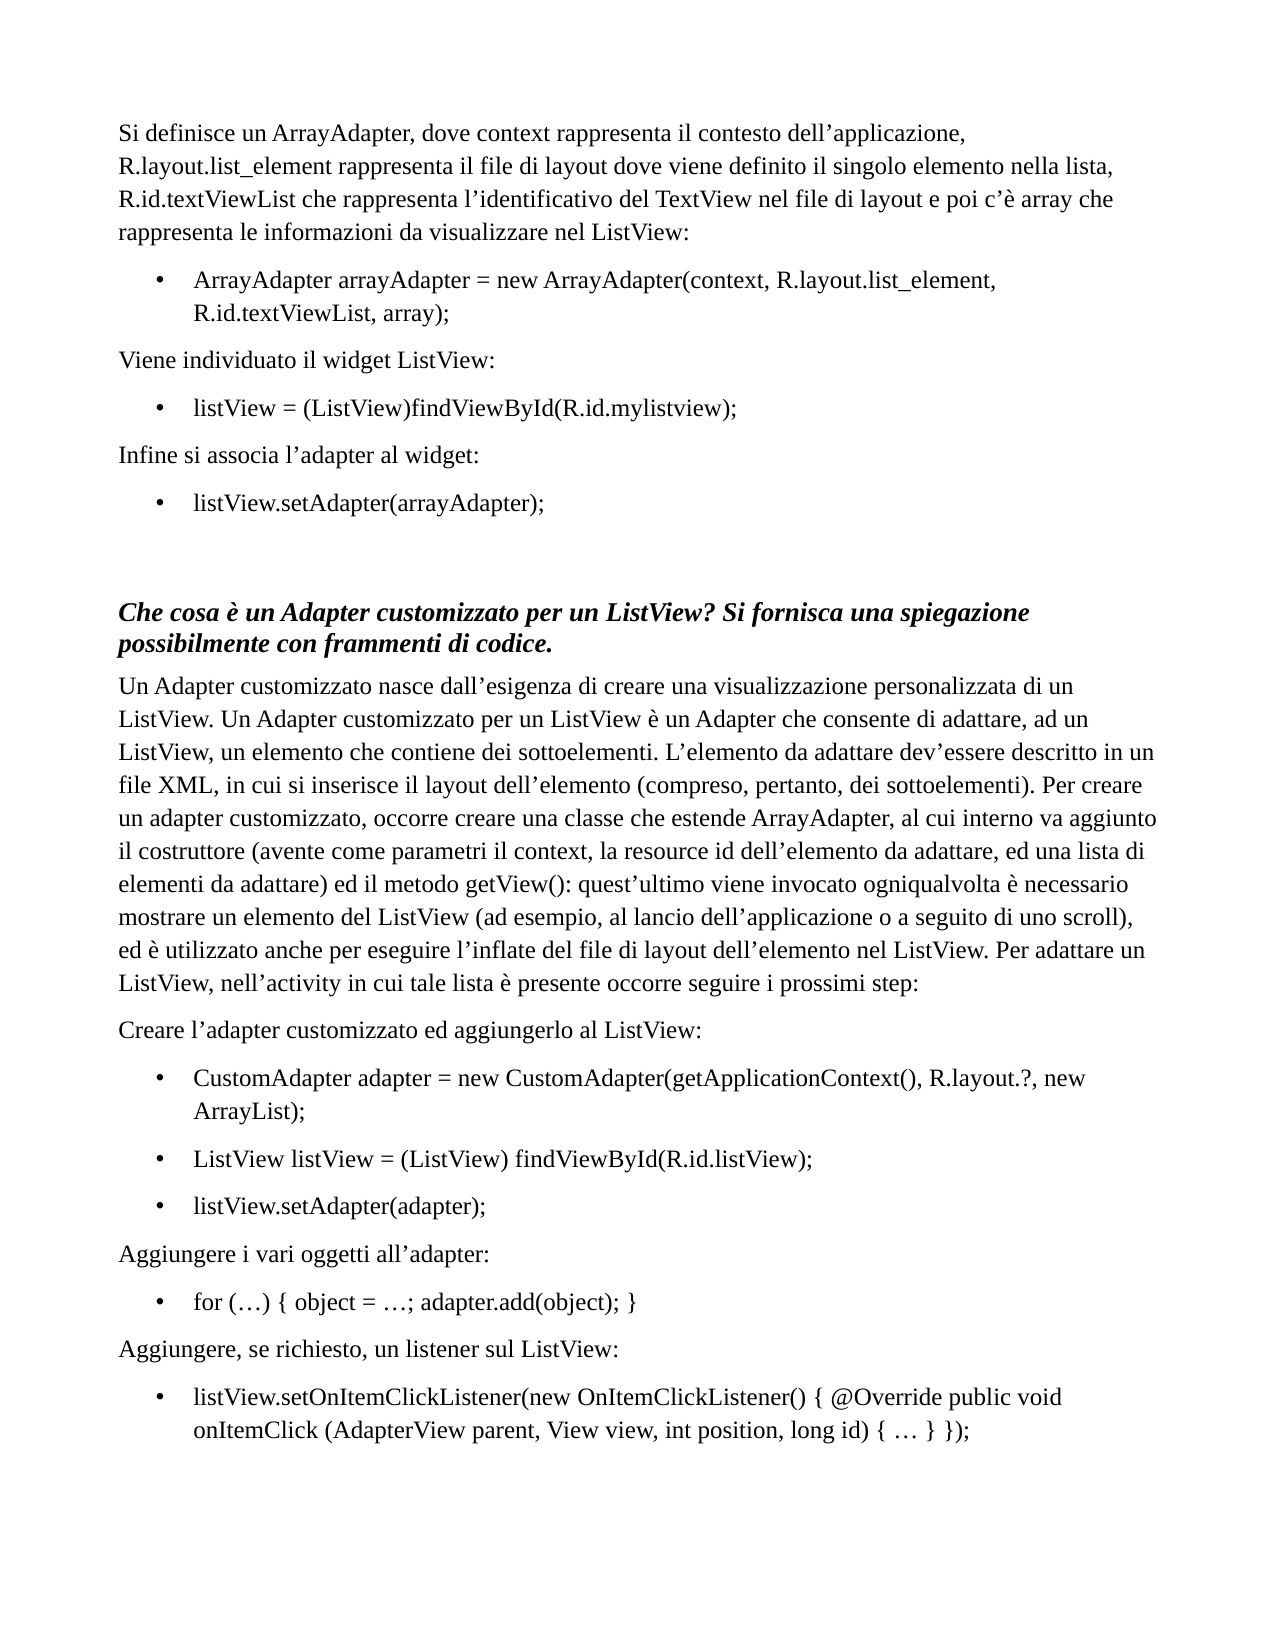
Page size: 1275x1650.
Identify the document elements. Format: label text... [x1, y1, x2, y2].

list listView.setAdapter(adapter); [156, 1191, 1157, 1220]
list CustomAdapter adapter = new CustomAdapter(getApplicationContext(), R.layout.?, new ArrayList); [156, 1063, 1157, 1125]
subtitle Che cosa è un Adapter customizzato per un ListView? Si fornisca una spiegazione possibilmente con frammenti di codice. [118, 596, 1157, 658]
list ArrayAdapter arrayAdapter = new ArrayAdapter(context, R.layout.list_element, R.id.textViewList, array); [156, 265, 1157, 327]
text Viene individuato il widget ListView: [118, 345, 1157, 374]
text Infine si associa l’adapter al widget: [118, 441, 1157, 469]
text Un Adapter customizzato nasce dall’esigenza di creare una visualizzazione personalizzata di un ListView. Un Adapter customizzato per un ListView è un Adapter che consente di adattare, ad un ListView, un elemento che contiene dei sottoelementi. L’elemento da adattare dev’essere descritto in un file XML, in cui si inserisce il layout dell’elemento (compreso, pertanto, dei sottoelementi). Per creare un adapter customizzato, occorre creare una classe che estende ArrayAdapter, al cui interno va aggiunto il costruttore (avente come parametri il context, la resource id dell’elemento da adattare, ed una lista di elementi da adattare) ed il metodo getView(): quest’ultimo viene invocato ogniqualvolta è necessario mostrare un elemento del ListView (ad esempio, al lancio dell’applicazione o a seguito di uno scroll), ed è utilizzato anche per eseguire l’inflate del file di layout dell’elemento nel ListView. Per adattare un ListView, nell’activity in cui tale lista è presente occorre seguire i prossimi step: [118, 671, 1157, 997]
list listView.setOnItemClickListener(new OnItemClickListener() { @Override public void onItemClick (AdapterView parent, View view, int position, long id) { … } }); [156, 1382, 1157, 1443]
text Si definisce un ArrayAdapter, dove context rappresenta il contesto dell’applicazione, R.layout.list_element rappresenta il file di layout dove viene definito il singolo elemento nella lista, R.id.textViewList che rappresenta l’identificativo del TextView nel file di layout e poi c’è array che rappresenta le informazioni da visualizzare nel ListView: [118, 118, 1157, 246]
text Creare l’adapter customizzato ed aggiungerlo al ListView: [118, 1016, 1157, 1044]
list ListView listView = (ListView) findViewById(R.id.listView); [156, 1144, 1157, 1172]
list listView = (ListView)findViewById(R.id.mylistview); [156, 393, 1157, 422]
text Aggiungere i vari oggetti all’adapter: [118, 1239, 1157, 1268]
list for (…) { object = …; adapter.add(object); } [156, 1287, 1157, 1315]
list listView.setAdapter(arrayAdapter); [156, 488, 1157, 517]
text Aggiungere, se richiesto, un listener sul ListView: [118, 1334, 1157, 1363]
